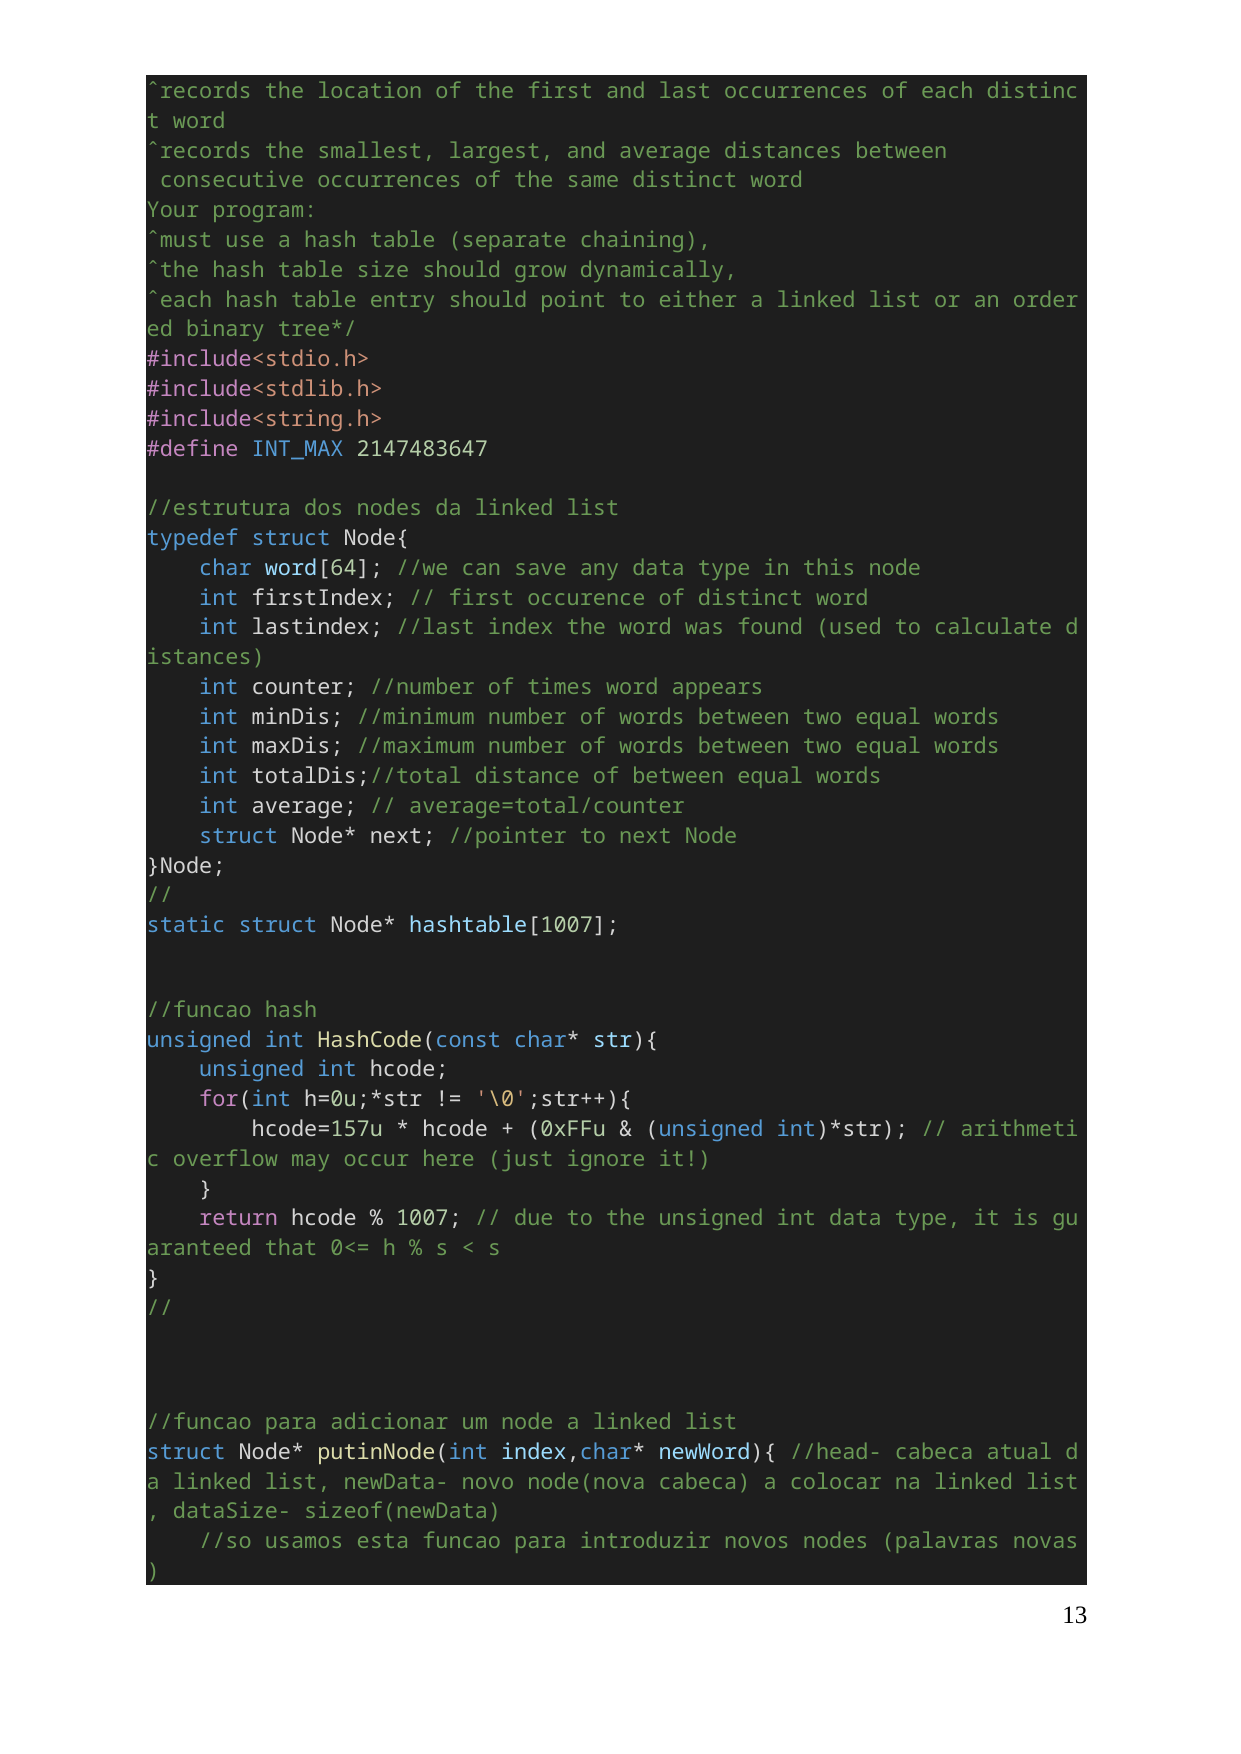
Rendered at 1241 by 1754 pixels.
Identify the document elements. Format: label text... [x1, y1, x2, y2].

text //estrutura dos nodes da linked list [146, 492, 1087, 522]
text //funcao hash [146, 994, 1087, 1023]
text // [146, 879, 1087, 909]
text ˆmust use a hash table (separate chaining), [146, 224, 1087, 254]
text ˆthe hash table size should grow dynamically, [146, 254, 1087, 283]
text //so usamos esta funcao para introduzir novos nodes (palavras novas) [146, 1525, 1087, 1585]
text char word[64]; //we can save any data type in this node [146, 552, 1087, 581]
text //funcao para adicionar um node a linked list [146, 1406, 1087, 1436]
text unsigned int hcode; [146, 1053, 1087, 1083]
text struct Node* putinNode(int index,char* newWord){ //head- cabeca atual da linked list, newData- novo node(nova cabeca) a colocar na linked list, dataSize- sizeof(newData) [146, 1436, 1087, 1525]
text int average; // average=total/counter [146, 790, 1087, 820]
text hcode=157u * hcode + (0xFFu & (unsigned int)*str); // arithmetic overflow may occur here (just ignore it!) [146, 1113, 1087, 1172]
text int totalDis;//total distance of between equal words [146, 760, 1087, 790]
text } [146, 1262, 1087, 1292]
text #define INT_MAX 2147483647 [146, 432, 1087, 462]
text #include<stdlib.h> [146, 373, 1087, 403]
text consecutive occurrences of the same distinct word [146, 164, 1087, 194]
text unsigned int HashCode(const char* str){ [146, 1023, 1087, 1053]
text static struct Node* hashtable[1007]; [146, 909, 1087, 939]
text }Node; [146, 849, 1087, 879]
text struct Node* next; //pointer to next Node [146, 820, 1087, 849]
text int counter; //number of times word appears [146, 671, 1087, 701]
text typedef struct Node{ [146, 522, 1087, 552]
text for(int h=0u;*str != '\0';str++){ [146, 1083, 1087, 1113]
text } [146, 1172, 1087, 1202]
text int firstIndex; // first occurence of distinct word [146, 581, 1087, 611]
text return hcode % 1007; // due to the unsigned int data type, it is guaranteed that 0<= h % s < s [146, 1202, 1087, 1262]
text Your program: [146, 194, 1087, 224]
text int lastindex; //last index the word was found (used to calculate distances) [146, 611, 1087, 671]
text #include<string.h> [146, 403, 1087, 432]
text // [146, 1292, 1087, 1321]
text ˆrecords the smallest, largest, and average distances between [146, 134, 1087, 164]
text int minDis; //minimum number of words between two equal words [146, 701, 1087, 730]
text #include<stdio.h> [146, 343, 1087, 373]
text int maxDis; //maximum number of words between two equal words [146, 730, 1087, 760]
text ˆeach hash table entry should point to either a linked list or an ordered binary tree*/ [146, 283, 1087, 343]
text ˆrecords the location of the first and last occurrences of each distinct word [146, 75, 1087, 134]
